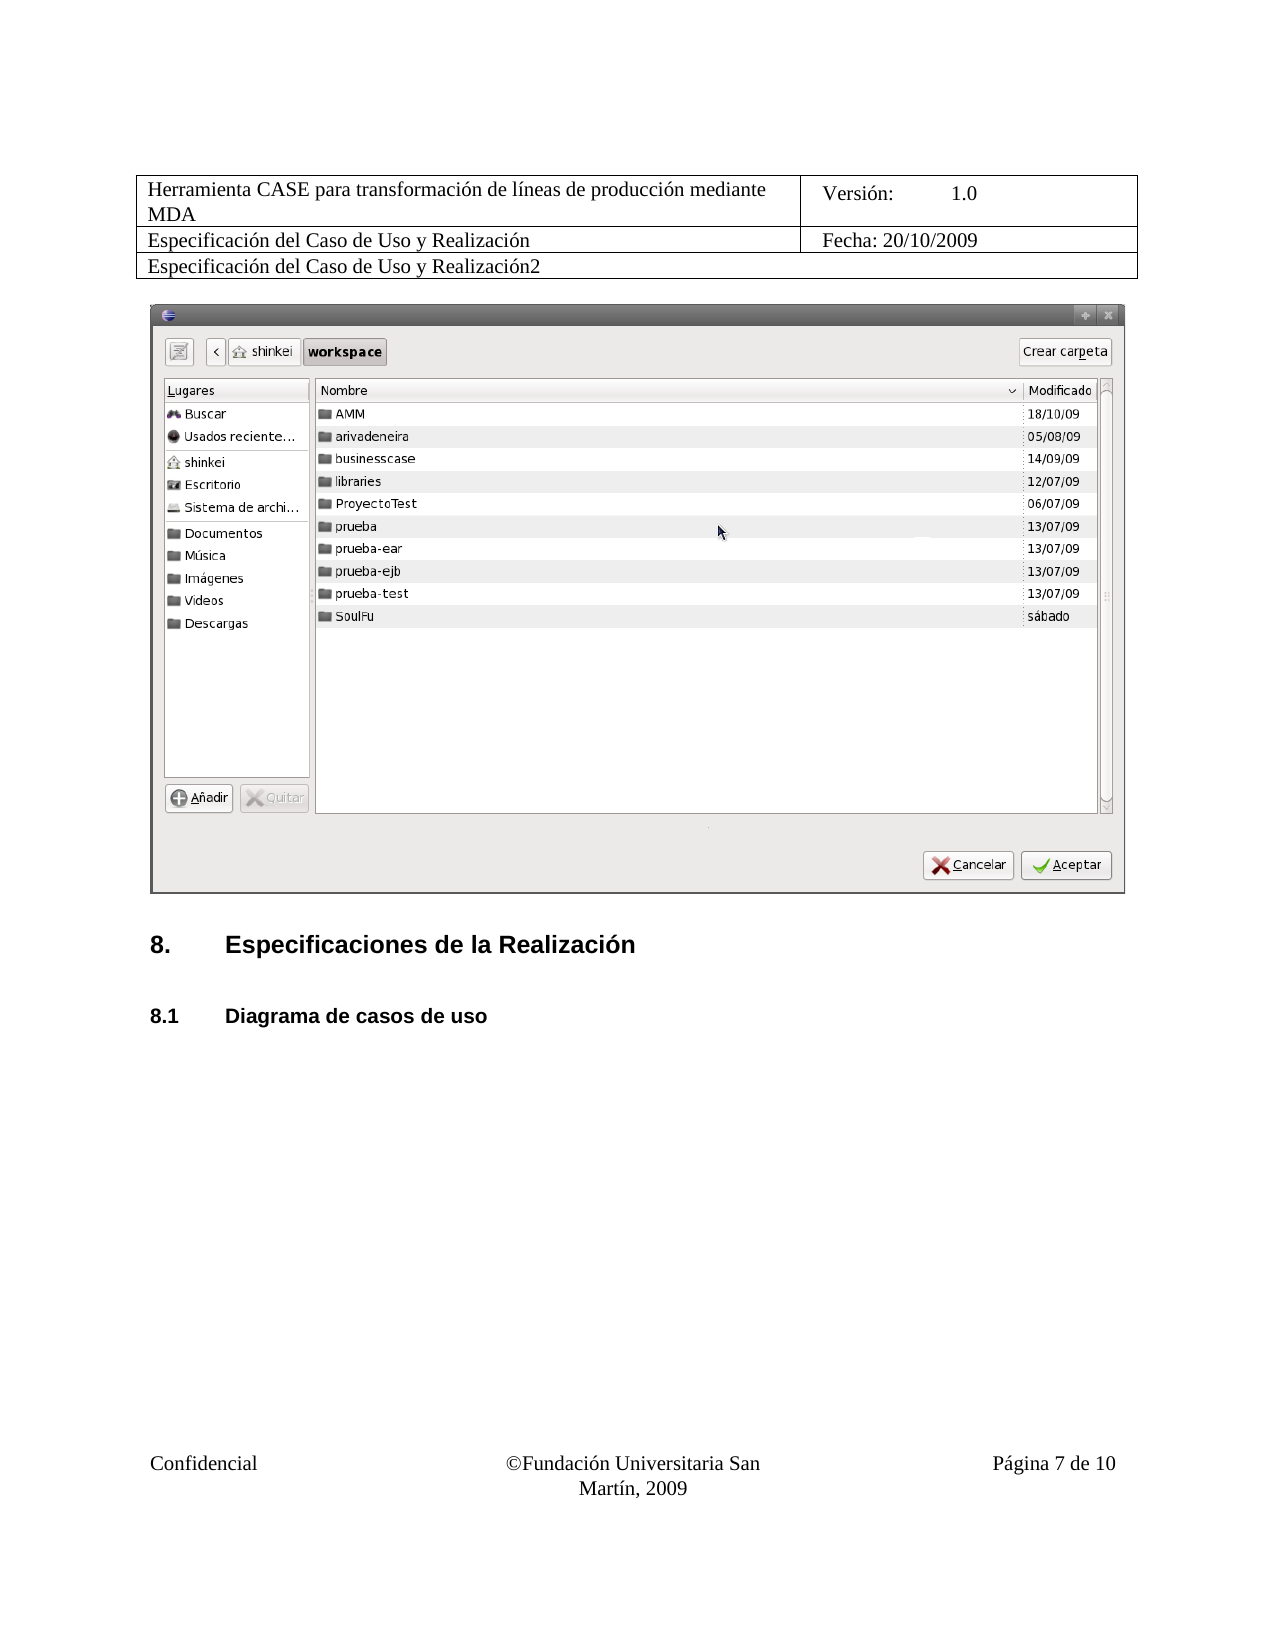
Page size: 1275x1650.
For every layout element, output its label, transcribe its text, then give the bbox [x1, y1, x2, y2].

picture [150, 304, 1125, 894]
subtitle Especificaciones de la Realización [150, 931, 1125, 959]
subtitle Diagrama de casos de uso [150, 1003, 1125, 1028]
